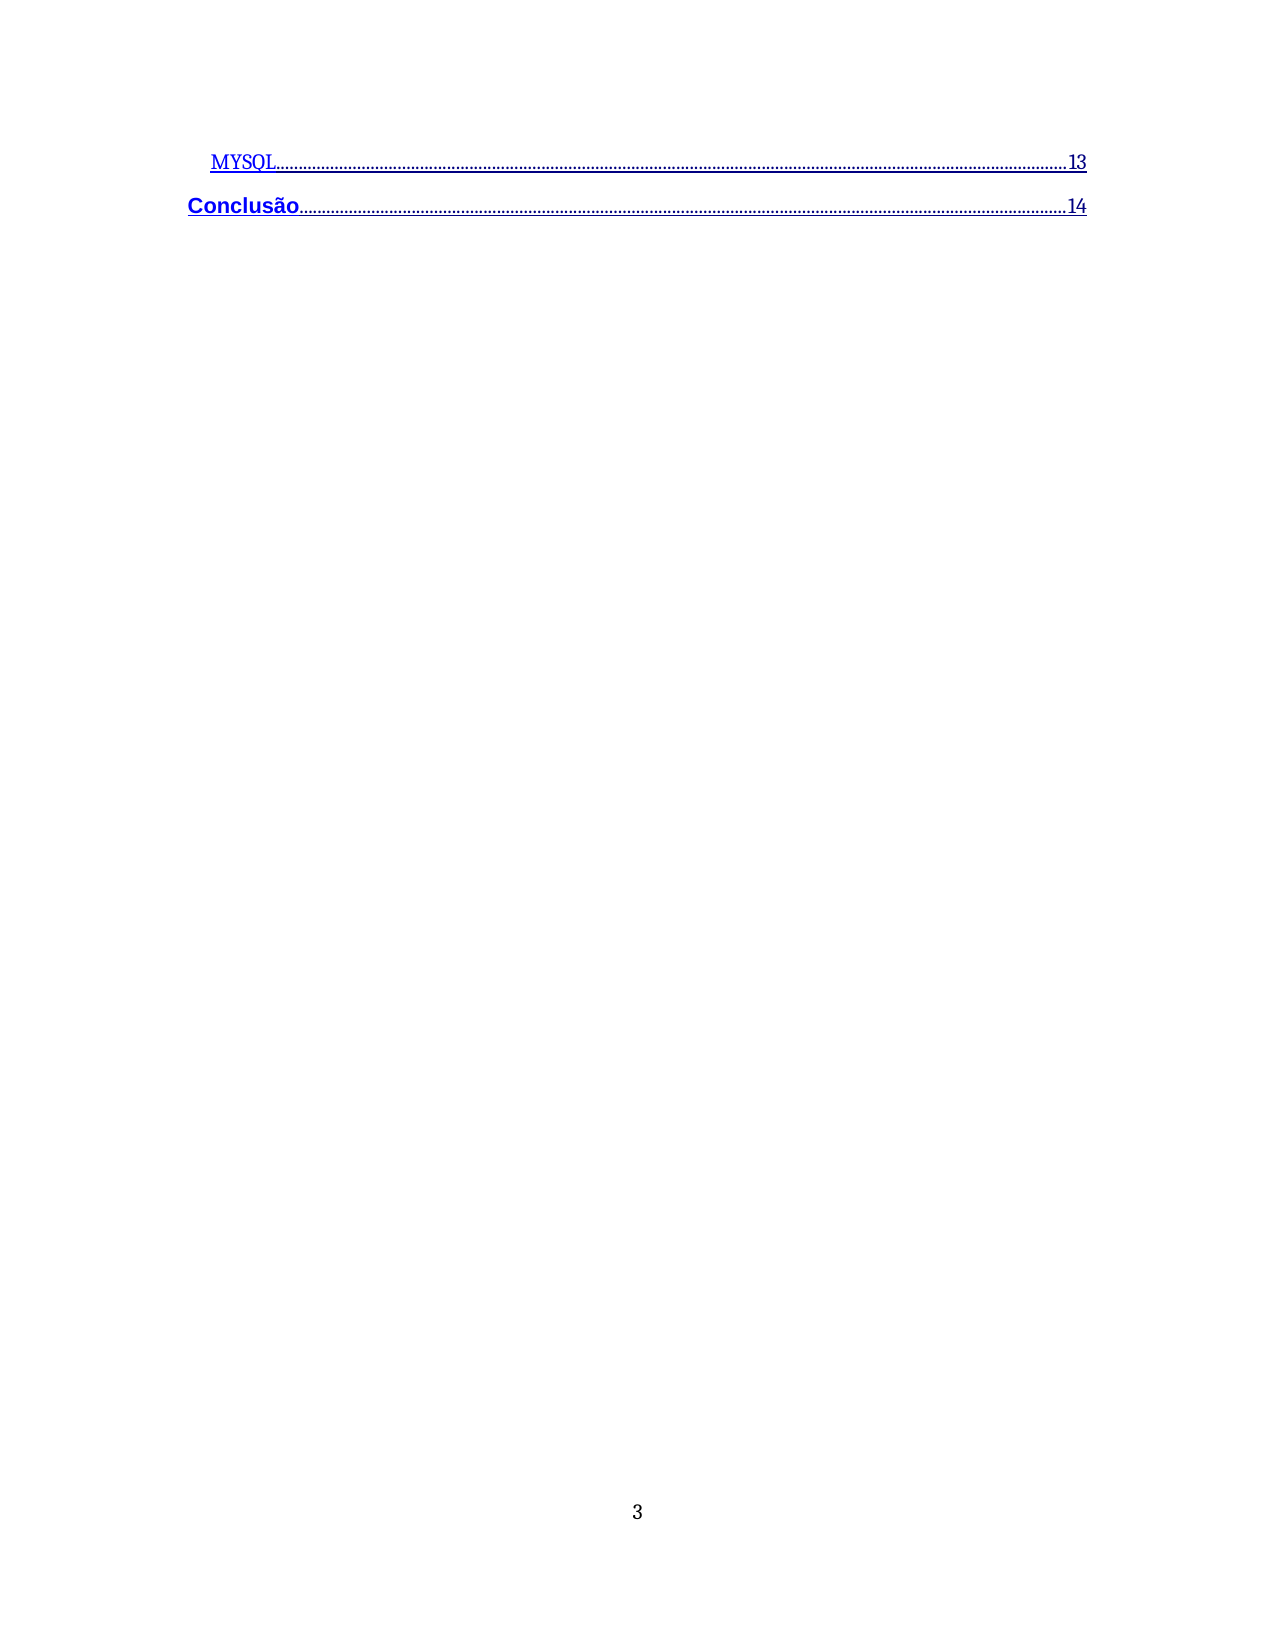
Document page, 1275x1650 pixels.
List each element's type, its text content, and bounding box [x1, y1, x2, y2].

text Conclusão 14 [187, 193, 1087, 215]
text MYSQL 13 [210, 150, 1087, 171]
